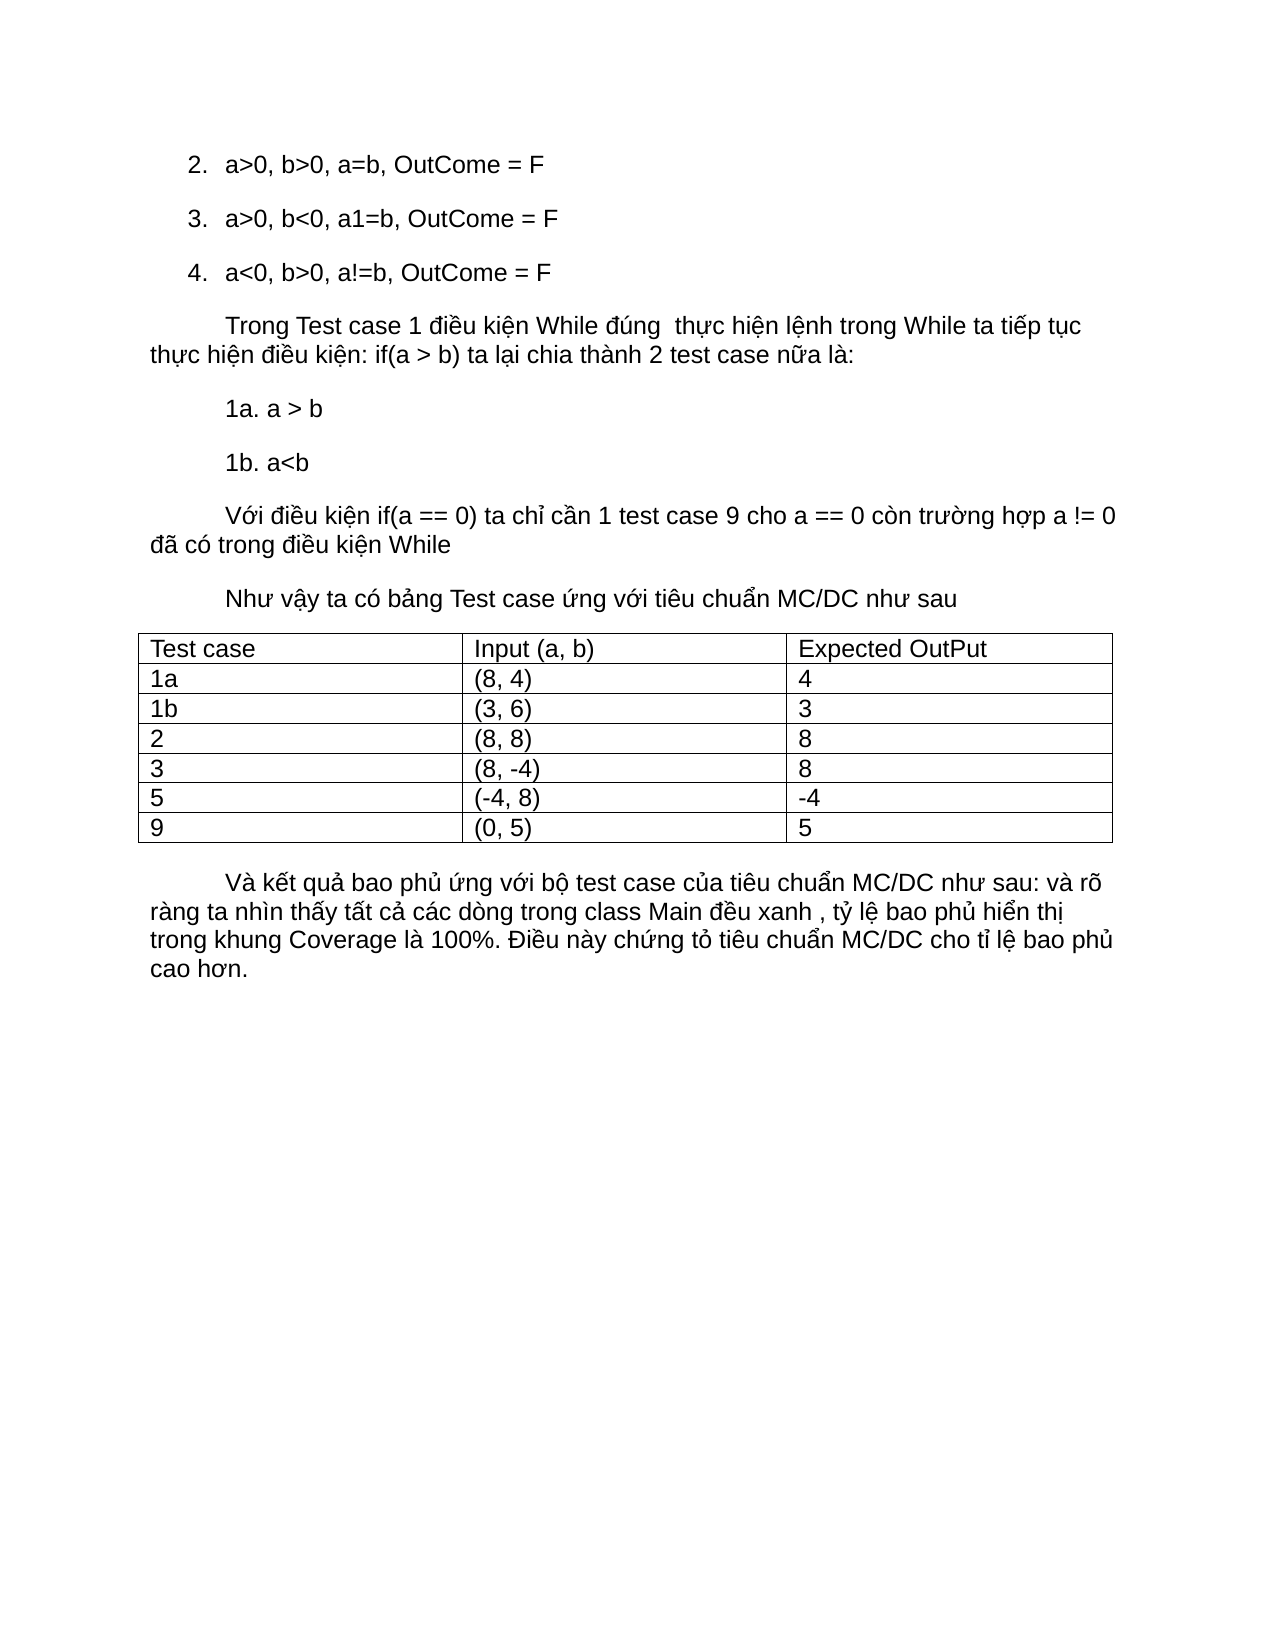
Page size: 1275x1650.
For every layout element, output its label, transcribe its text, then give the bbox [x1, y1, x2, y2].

table_cell 5 [139, 783, 462, 812]
table_cell (3, 6) [463, 694, 786, 723]
table_cell (8, 4) [463, 664, 786, 693]
table_header Test case [139, 634, 462, 663]
text Với điều kiện if(a == 0) ta chỉ cần 1 test case 9 cho a == 0 còn trường hợp a != 0 đã có trong điều kiện While [150, 501, 1125, 559]
table_cell 8 [787, 754, 1112, 782]
table_cell 2 [139, 724, 462, 752]
text 1a. a > b [150, 394, 1125, 422]
list a>0, b>0, a=b, OutCome = F [187, 150, 1125, 179]
table_cell (8, 8) [463, 724, 786, 752]
text Trong Test case 1 điều kiện While đúng thực hiện lệnh trong While ta tiếp tục thực hiện điều kiện: if(a > b) ta lại chia thành 2 test case nữa là: [150, 311, 1125, 369]
table_cell 1b [139, 694, 462, 723]
table_cell (0, 5) [463, 813, 786, 842]
table_cell 5 [787, 813, 1112, 842]
table_cell 8 [787, 724, 1112, 752]
table_cell 4 [787, 664, 1112, 693]
table_cell 1a [139, 664, 462, 693]
table_header Input (a, b) [463, 634, 786, 663]
table_header Expected OutPut [787, 634, 1112, 663]
table_cell (8, -4) [463, 754, 786, 782]
list a>0, b<0, a1=b, OutCome = F [187, 204, 1125, 232]
text 1b. a<b [150, 447, 1125, 476]
table_cell 3 [139, 754, 462, 782]
table_cell 9 [139, 813, 462, 842]
list a<0, b>0, a!=b, OutCome = F [187, 257, 1125, 286]
table_cell 3 [787, 694, 1112, 723]
table_cell -4 [787, 783, 1112, 812]
table_cell (-4, 8) [463, 783, 786, 812]
text Như vậy ta có bảng Test case ứng với tiêu chuẩn MC/DC như sau [150, 584, 1125, 612]
text Và kết quả bao phủ ứng với bộ test case của tiêu chuẩn MC/DC như sau: và rõ ràng ta nhìn thấy tất cả các dòng trong class Main đều xanh , tỷ lệ bao phủ hiển thị trong khung Coverage là 100%. Điều này chứng tỏ tiêu chuẩn MC/DC cho tỉ lệ bao phủ cao hơn. [150, 868, 1125, 983]
